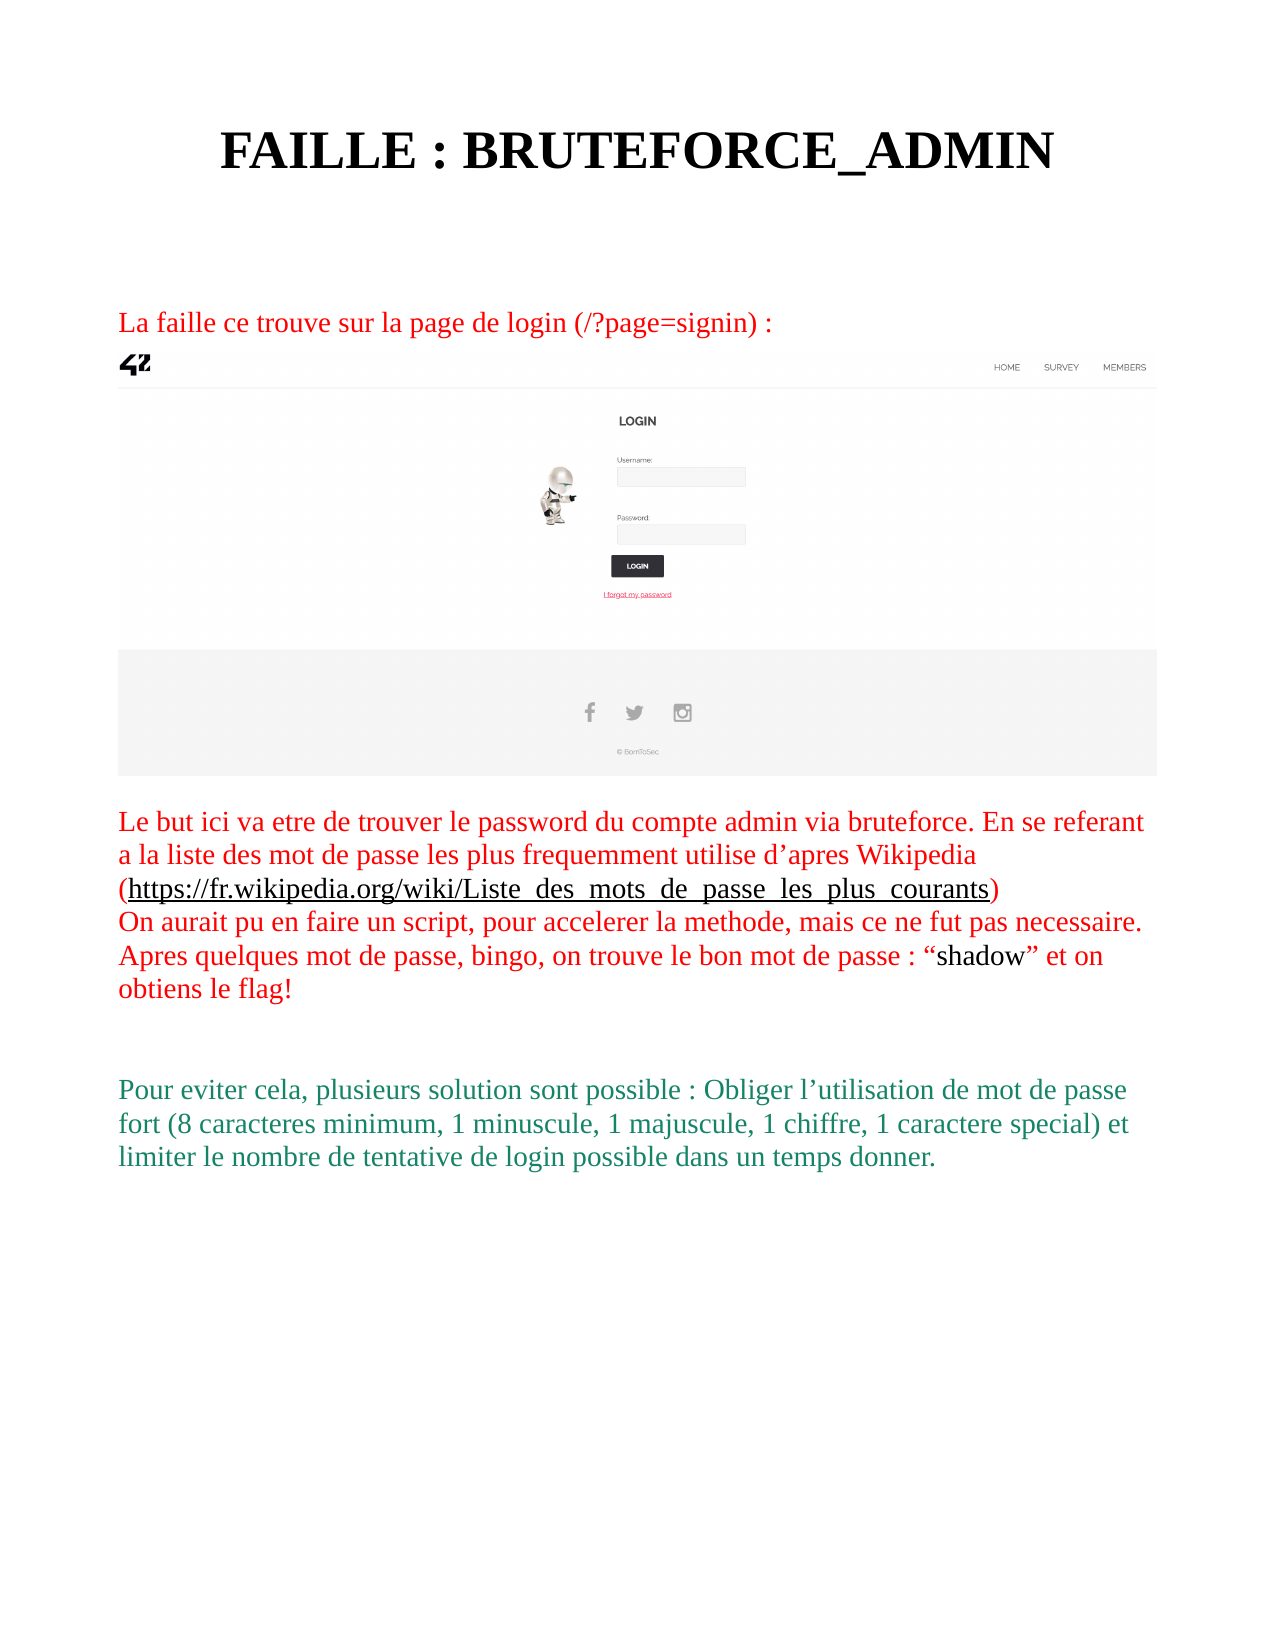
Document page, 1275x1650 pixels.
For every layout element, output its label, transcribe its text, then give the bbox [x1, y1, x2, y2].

picture [118, 350, 1157, 776]
text Le but ici va etre de trouver le password du compte admin via bruteforce. En se referant a la liste des mot de passe les plus frequemment utilise d’apres Wikipedia (https://fr.wikipedia.org/wiki/Liste_des_mots_de_passe_les_plus_courants) [118, 804, 1157, 904]
text La faille ce trouve sur la page de login (/?page=signin) : [118, 305, 1157, 338]
text FAILLE : BRUTEFORCE_ADMIN [118, 118, 1157, 180]
text Pour eviter cela, plusieurs solution sont possible : Obliger l’utilisation de mot de passe fort (8 caracteres minimum, 1 minuscule, 1 majuscule, 1 chiffre, 1 caractere special) et limiter le nombre de tentative de login possible dans un temps donner. [118, 1072, 1157, 1173]
text Apres quelques mot de passe, bingo, on trouve le bon mot de passe : “shadow” et on obtiens le flag! [118, 938, 1157, 1005]
text On aurait pu en faire un script, pour accelerer la methode, mais ce ne fut pas necessaire. [118, 904, 1157, 938]
